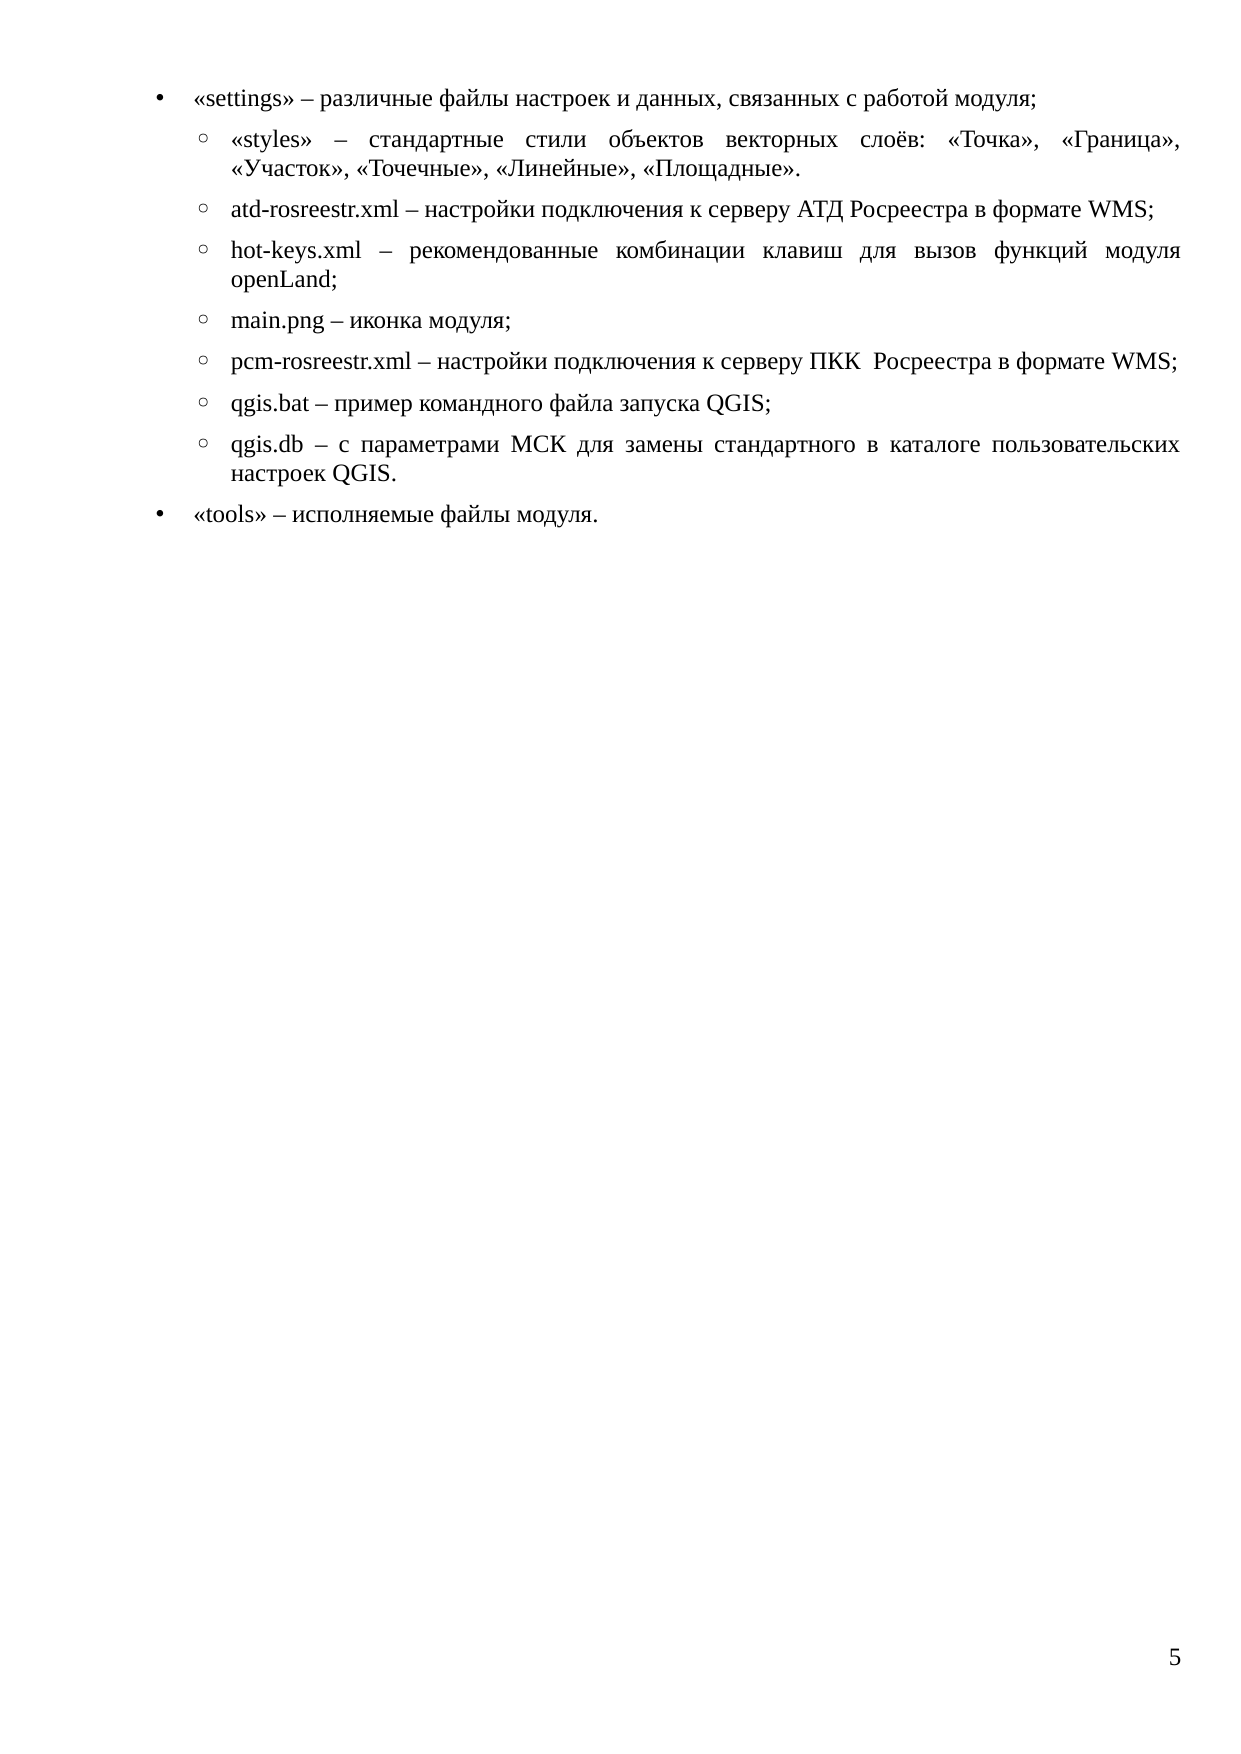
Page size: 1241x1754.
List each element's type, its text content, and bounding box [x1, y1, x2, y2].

list main.png – иконка модуля; [193, 305, 1181, 334]
list «settings» – различные файлы настроек и данных, связанных с работой модуля; [156, 83, 1181, 111]
list hot-keys.xml – рекомендованные комбинации клавиш для вызов функций модуля openLand; [193, 235, 1181, 293]
list pcm-rosreestr.xml – настройки подключения к серверу ПКК Росреестра в формате WMS; [193, 346, 1181, 375]
list qgis.bat – пример командного файла запуска QGIS; [193, 388, 1181, 416]
list atd-rosreestr.xml – настройки подключения к серверу АТД Росреестра в формате WMS; [193, 194, 1181, 223]
list «tools» – исполняемые файлы модуля. [156, 499, 1181, 528]
list «styles» – стандартные стили объектов векторных слоёв: «Точка», «Граница», «Участок», «Точечные», «Линейные», «Площадные». [193, 124, 1181, 181]
list qgis.db – с параметрами МСК для замены стандартного в каталоге пользовательских настроек QGIS. [193, 429, 1181, 486]
